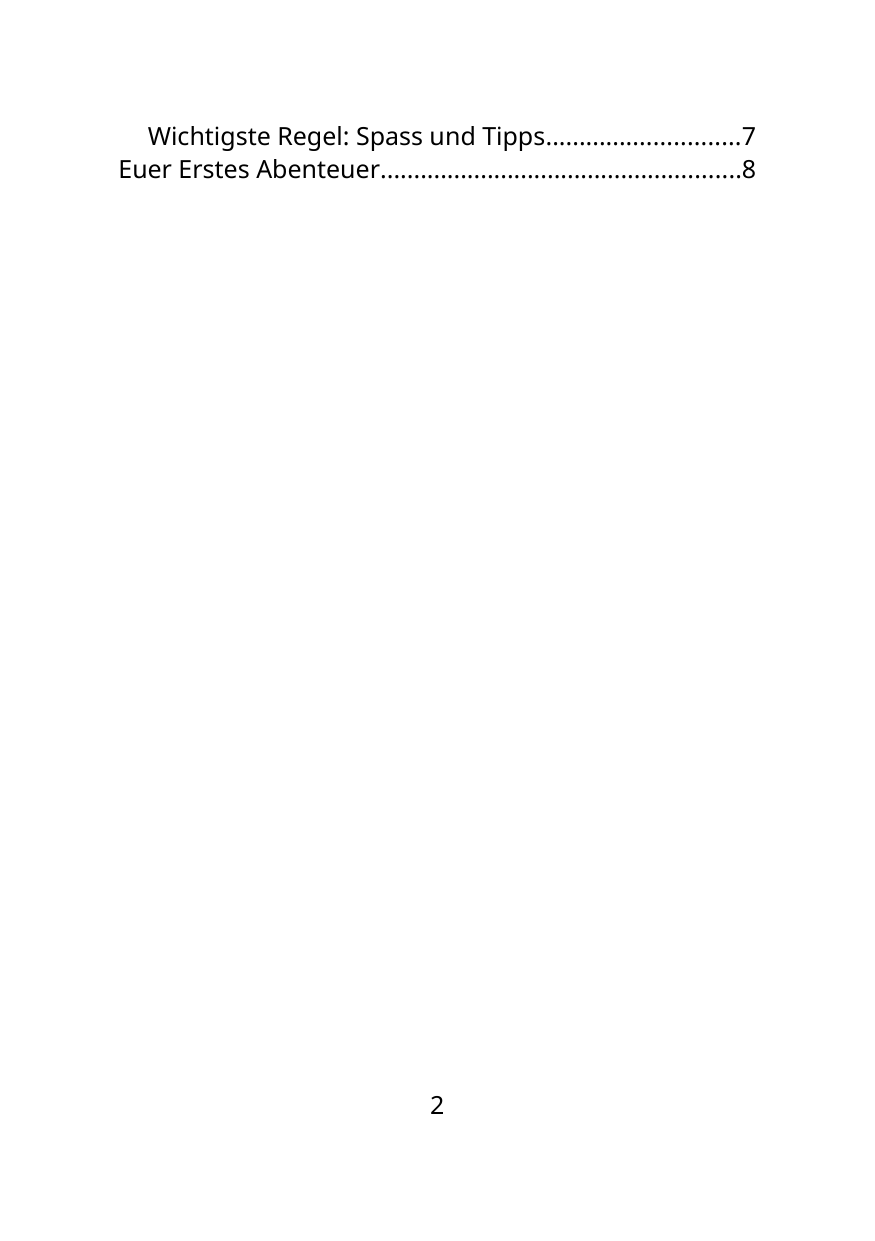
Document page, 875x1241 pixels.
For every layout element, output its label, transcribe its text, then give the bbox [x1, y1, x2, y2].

text Wichtigste Regel: Spass und Tipps 7 [148, 118, 756, 152]
text Euer Erstes Abenteuer 8 [118, 152, 756, 186]
